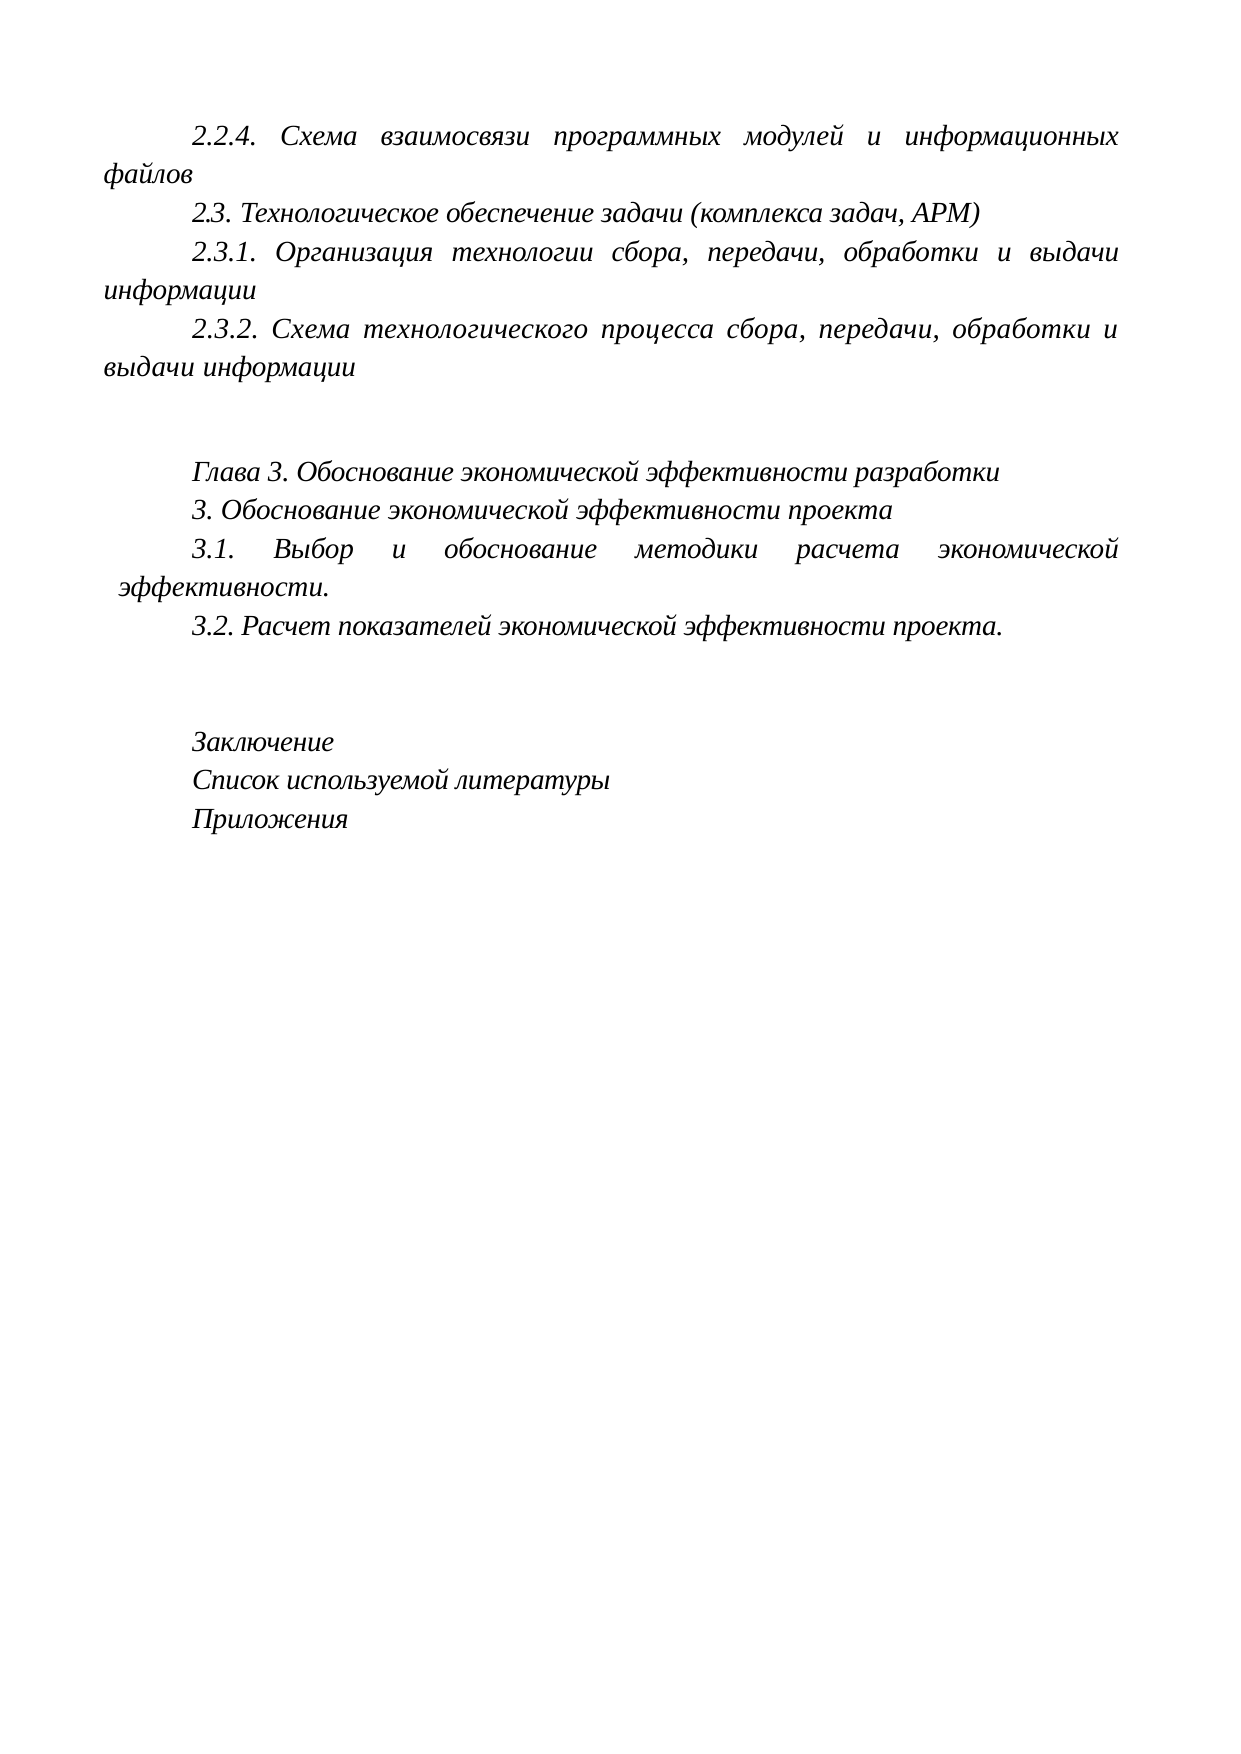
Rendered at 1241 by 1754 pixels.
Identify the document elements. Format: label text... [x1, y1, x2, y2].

text Приложения [103, 801, 1122, 834]
text Список используемой литературы [103, 762, 1122, 796]
text 3.2. Расчет показателей экономической эффективности проекта. [118, 608, 1122, 642]
text 3.1. Выбор и обоснование методики расчета экономической эффективности. [118, 531, 1122, 603]
text 2.3.2. Схема технологического процесса сбора, передачи, обработки и выдачи информации [103, 311, 1122, 383]
text Глава 3. Обоснование экономической эффективности разработки [103, 454, 1122, 487]
text Заключение [103, 724, 1122, 757]
text 2.2.4. Схема взаимосвязи программных модулей и информационных файлов [103, 118, 1122, 190]
text 3. Обоснование экономической эффективности проекта [118, 492, 1122, 526]
text 2.3. Технологическое обеспечение задачи (комплекса задач, АРМ) [103, 195, 1122, 229]
text 2.3.1. Организация технологии сбора, передачи, обработки и выдачи информации [103, 234, 1122, 306]
